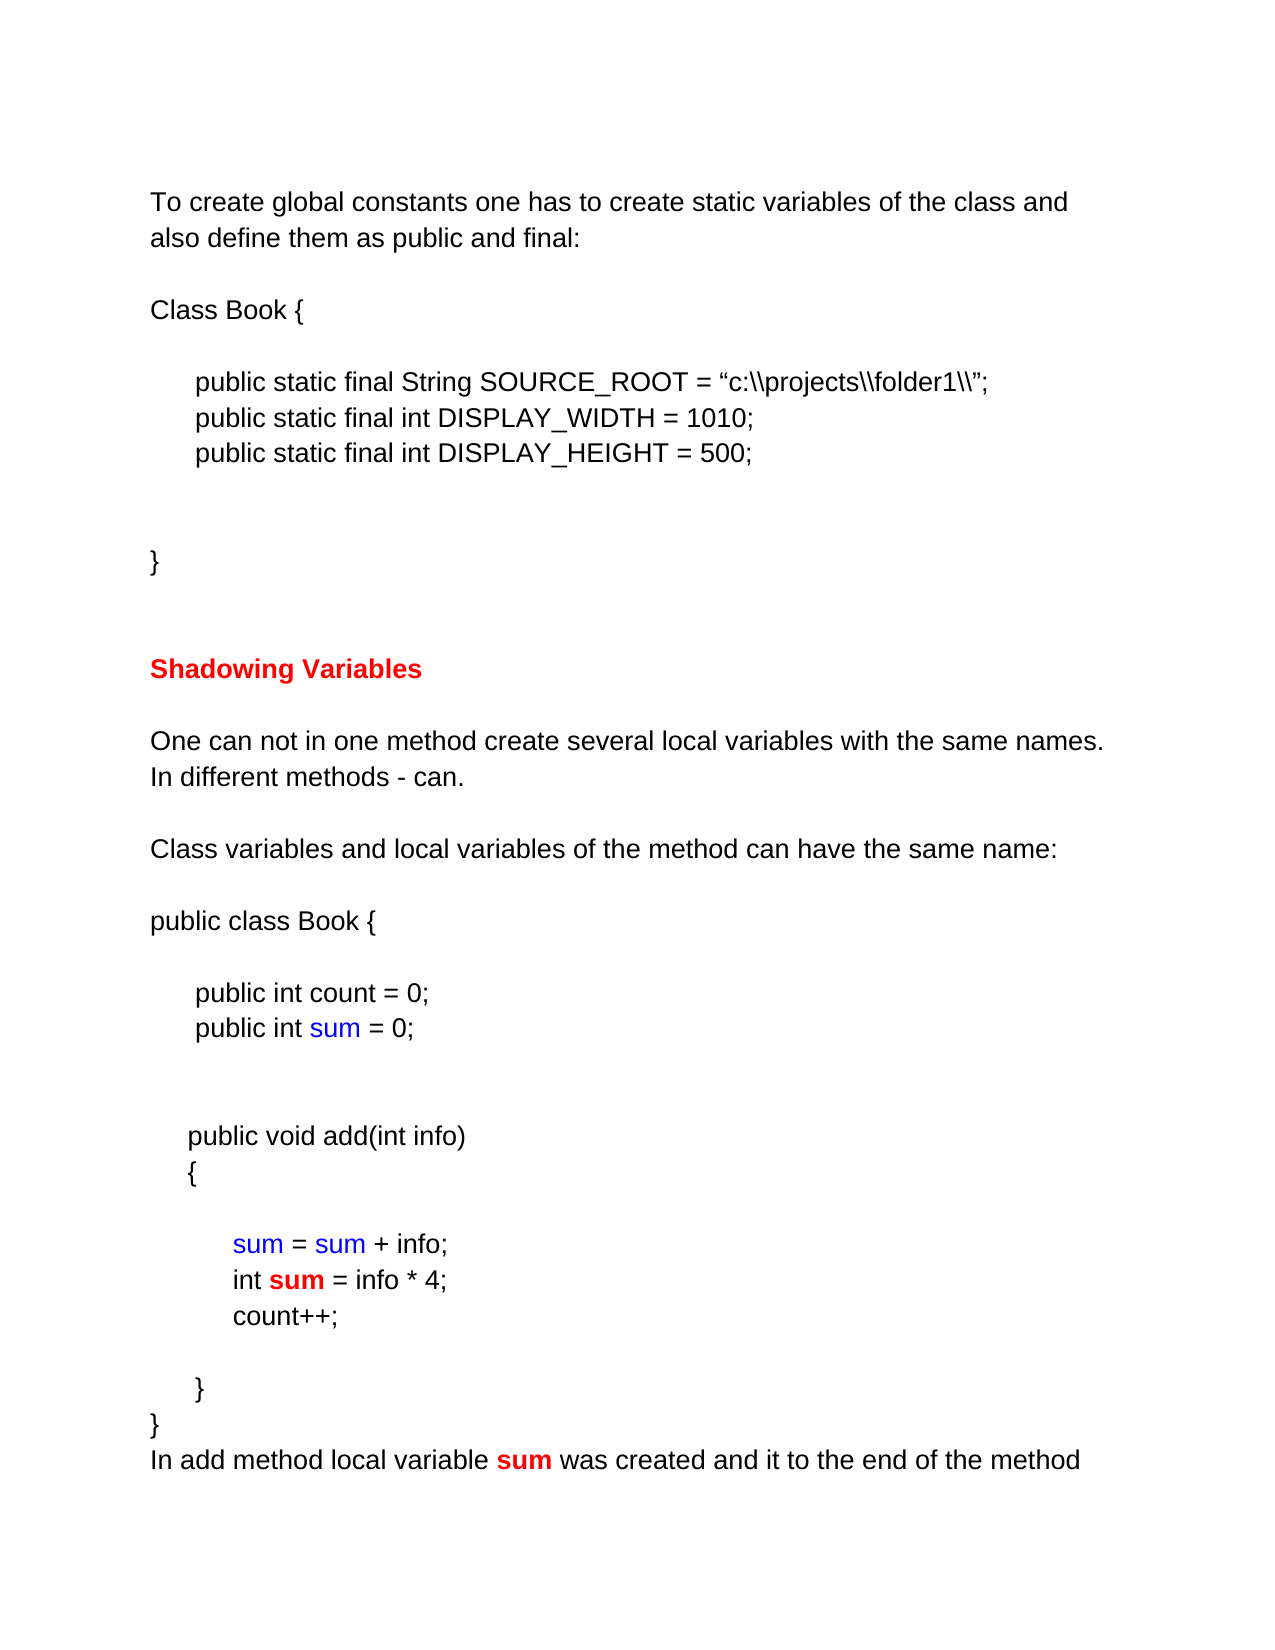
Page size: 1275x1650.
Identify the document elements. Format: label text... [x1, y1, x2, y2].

text } [150, 545, 1125, 577]
text Shadowing Variables [150, 653, 1125, 684]
text } [150, 1408, 1125, 1439]
text To create global constants one has to create static variables of the class and also define them as public and final: [150, 186, 1125, 253]
text public static final String SOURCE_ROOT = “c:\\projects\\folder1\\”; [150, 366, 1125, 397]
text public static final int DISPLAY_WIDTH = 1010; [150, 402, 1125, 433]
text int sum = info * 4; [150, 1264, 1125, 1295]
text sum = sum + info; [150, 1228, 1125, 1259]
text public static final int DISPLAY_HEIGHT = 500; [150, 437, 1125, 469]
text count++; [150, 1300, 1125, 1331]
text public int sum = 0; [150, 1012, 1125, 1044]
text Class variables and local variables of the method can have the same name: [150, 833, 1125, 864]
text Class Book { [150, 294, 1125, 325]
text public class Book { [150, 905, 1125, 936]
text public void add(int info) [150, 1120, 1125, 1152]
text One can not in one method create several local variables with the same names. In different methods - can. [150, 725, 1125, 792]
text public int count = 0; [150, 977, 1125, 1008]
text { [150, 1156, 1125, 1187]
text } [150, 1372, 1125, 1403]
text In add method local variable sum was created and it to the end of the method [150, 1444, 1125, 1475]
